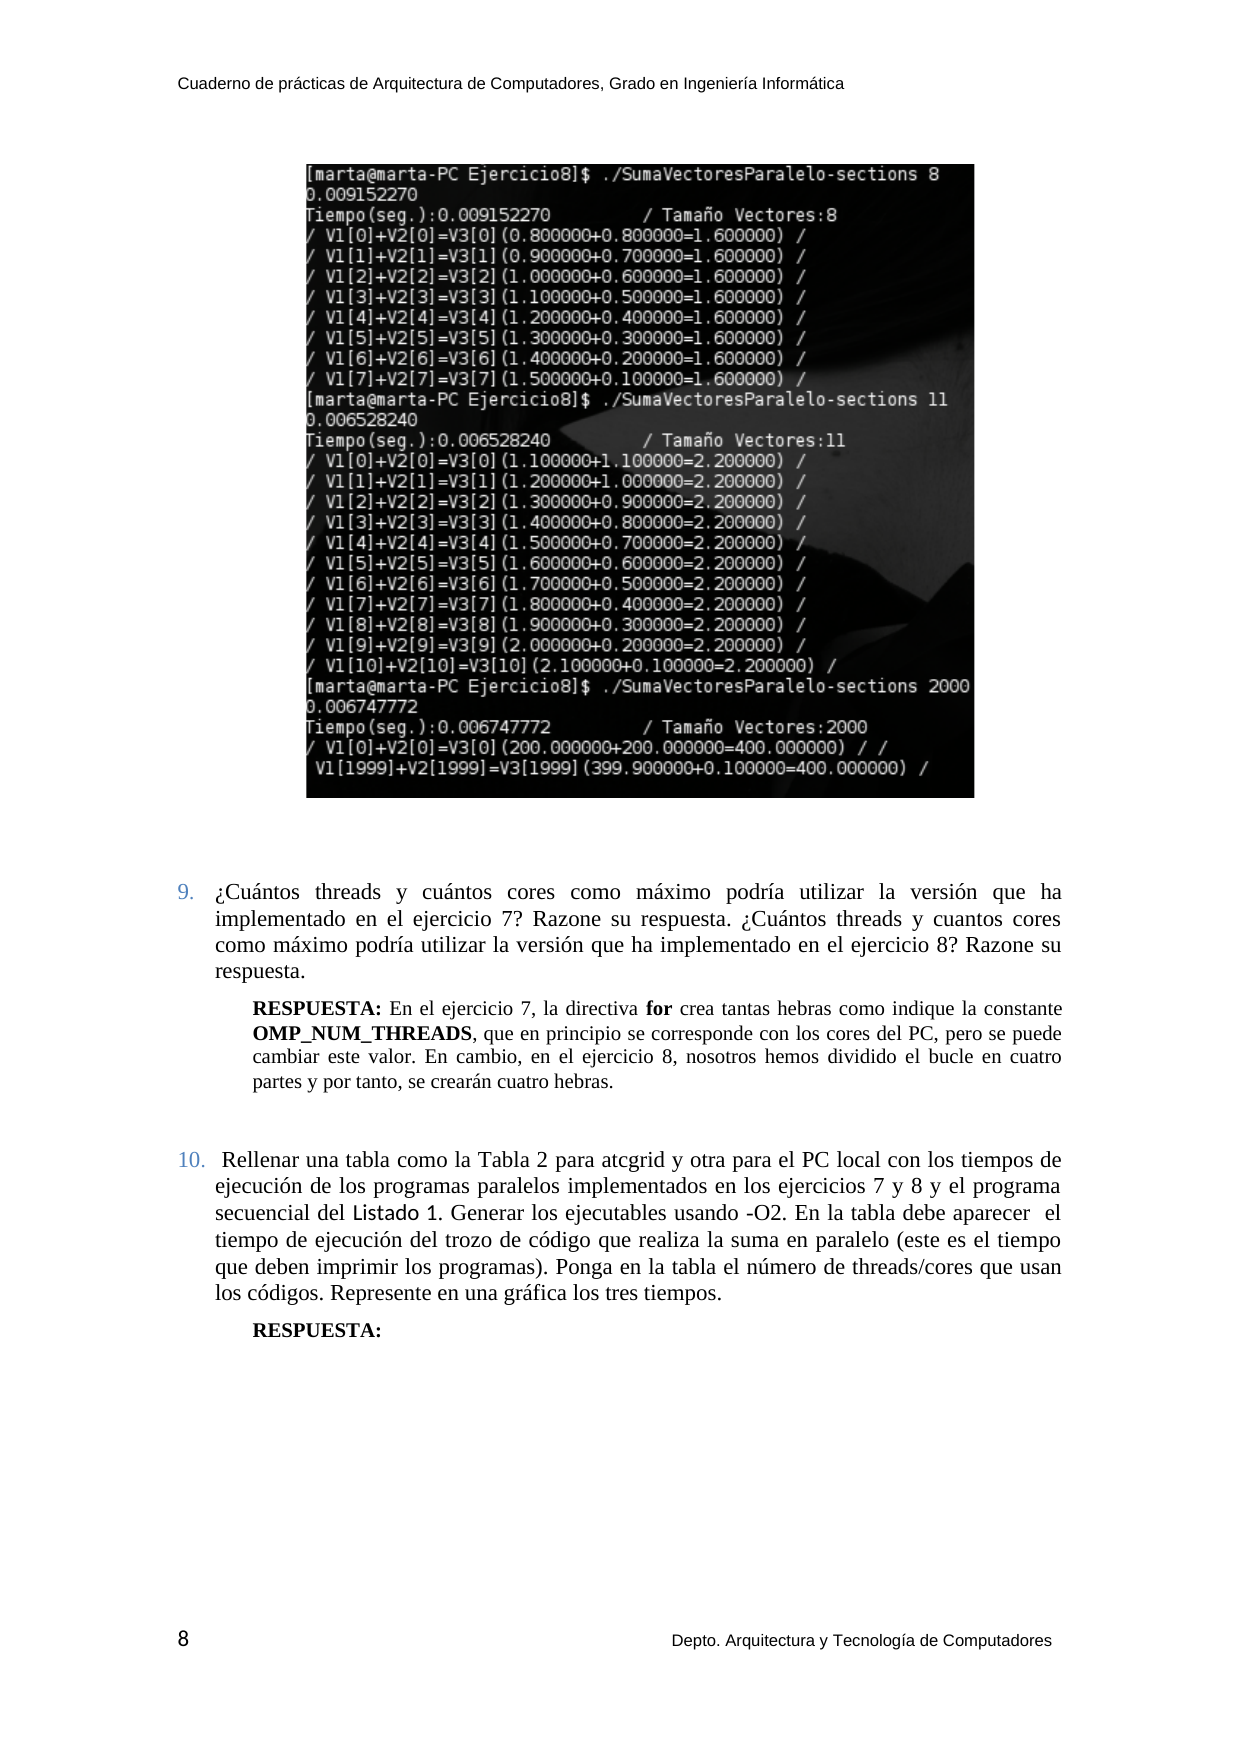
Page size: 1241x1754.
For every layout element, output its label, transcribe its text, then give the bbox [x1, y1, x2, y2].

list ¿Cuántos threads y cuántos cores como máximo podría utilizar la versión que ha implementado en el ejercicio 7? Razone su respuesta. ¿Cuántos threads y cuantos cores como máximo podría utilizar la versión que ha implementado en el ejercicio 8? Razone su respuesta. [177, 878, 1063, 984]
list Rellenar una tabla como la Tabla 2 para atcgrid y otra para el PC local con los tiempos de ejecución de los programas paralelos implementados en los ejercicios 7 y 8 y el programa secuencial del Listado 1. Generar los ejecutables usando -O2. En la tabla debe aparecer el tiempo de ejecución del trozo de código que realiza la suma en paralelo (este es el tiempo que deben imprimir los programas). Ponga en la tabla el número de threads/cores que usan los códigos. Represente en una gráfica los tres tiempos. [177, 1146, 1063, 1305]
text RESPUESTA: En el ejercicio 7, la directiva for crea tantas hebras como indique la constante OMP_NUM_THREADS, que en principio se corresponde con los cores del PC, pero se puede cambiar este valor. En cambio, en el ejercicio 8, nosotros hemos dividido el bucle en cuatro partes y por tanto, se crearán cuatro hebras. [252, 996, 1063, 1093]
picture [306, 164, 975, 798]
text RESPUESTA: [252, 1318, 1063, 1342]
